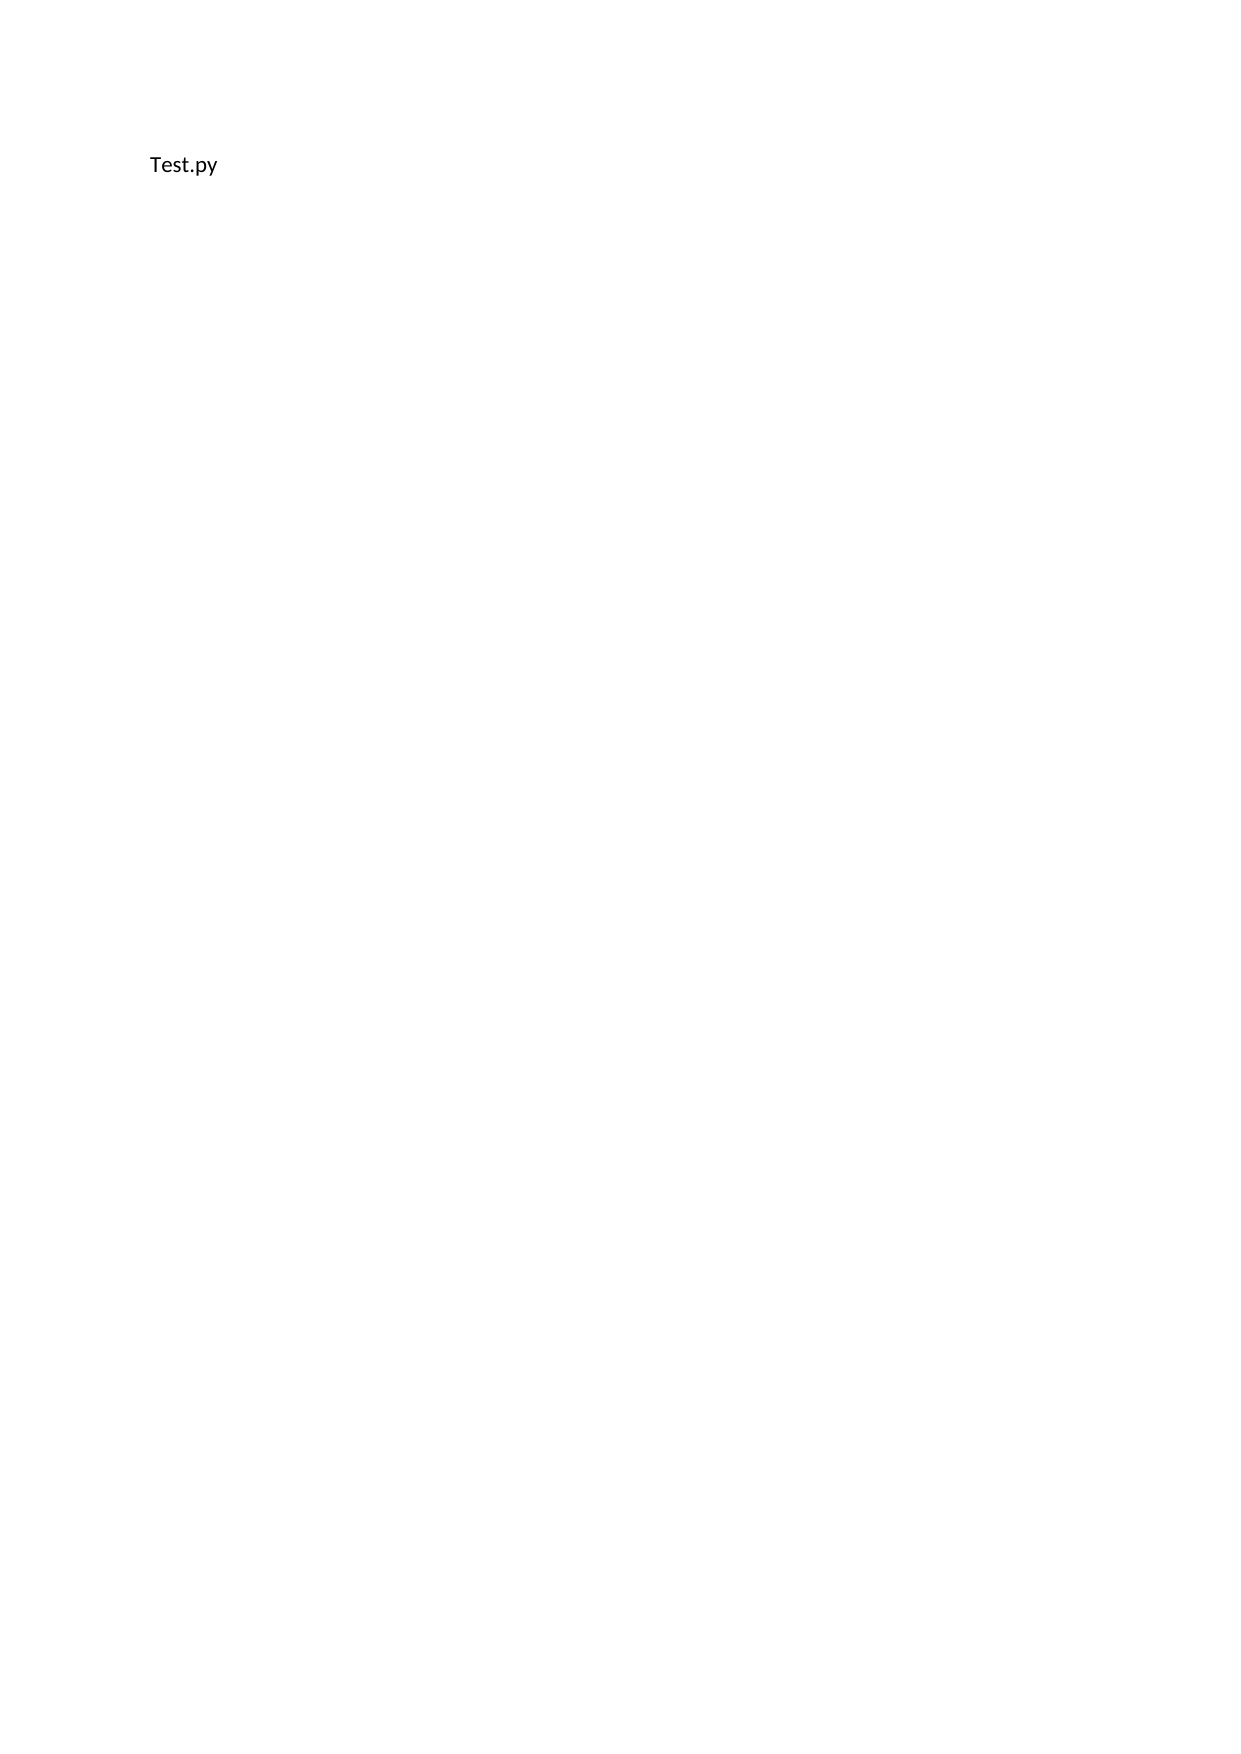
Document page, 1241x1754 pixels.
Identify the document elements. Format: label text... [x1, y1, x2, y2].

text Test.py [150, 150, 1090, 178]
